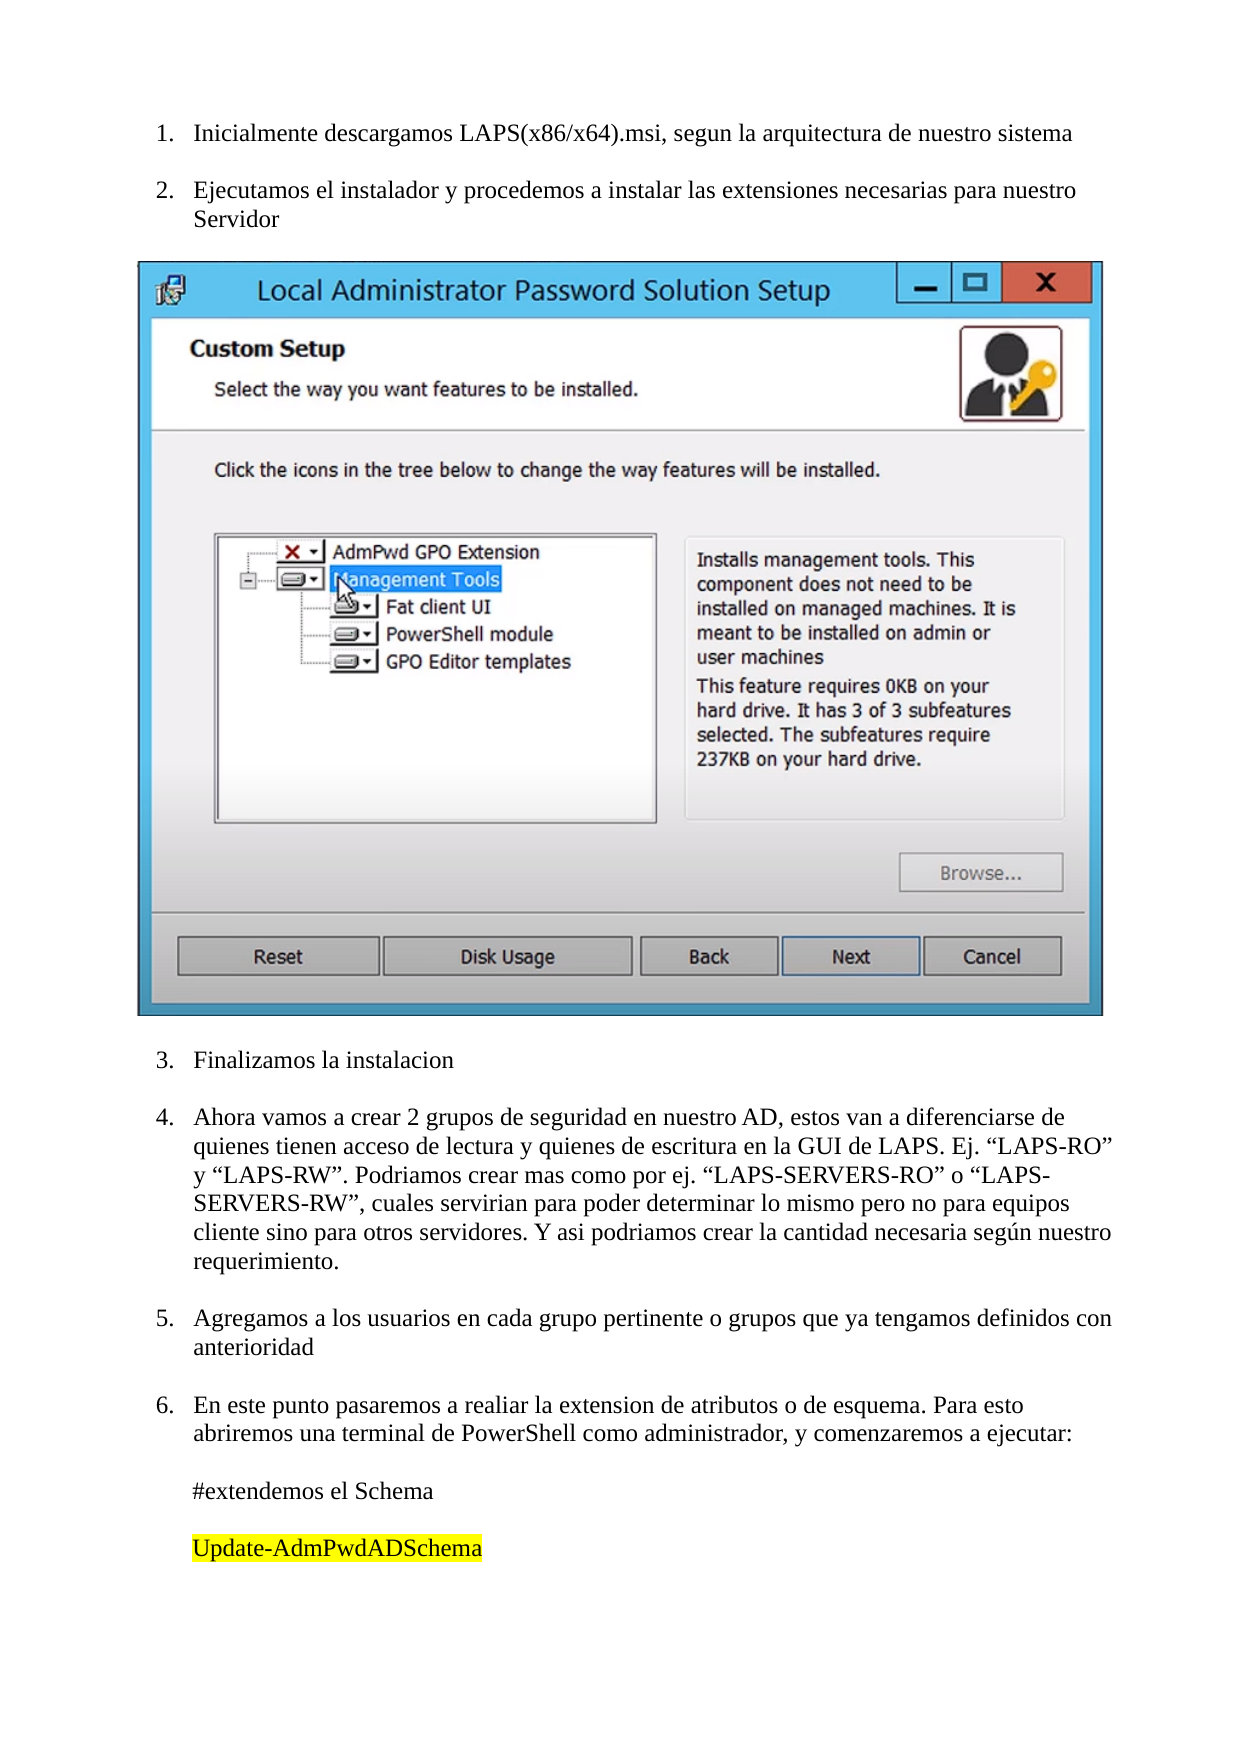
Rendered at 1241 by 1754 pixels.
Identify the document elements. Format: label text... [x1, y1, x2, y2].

list Inicialmente descargamos LAPS(x86/x64).msi, segun la arquitectura de nuestro sistema [156, 118, 1122, 147]
list Ahora vamos a crear 2 grupos de seguridad en nuestro AD, estos van a diferenciarse de quienes tienen acceso de lectura y quienes de escritura en la GUI de LAPS. Ej. “LAPS-RO” y “LAPS-RW”. Podriamos crear mas como por ej. “LAPS-SERVERS-RO” o “LAPS-SERVERS-RW”, cuales servirian para poder determinar lo mismo pero no para equipos cliente sino para otros servidores. Y asi podriamos crear la cantidad necesaria según nuestro requerimiento. [156, 1102, 1122, 1275]
list Ejecutamos el instalador y procedemos a instalar las extensiones necesarias para nuestro Servidor [156, 176, 1122, 262]
text Update-AdmPwdADSchema [118, 1533, 1122, 1562]
text #extendemos el Schema [118, 1476, 1122, 1505]
list Agregamos a los usuarios en cada grupo pertinente o grupos que ya tengamos definidos con anterioridad [156, 1303, 1122, 1361]
picture [136, 261, 1104, 1016]
list Finalizamos la instalacion [156, 1045, 1122, 1073]
list En este punto pasaremos a realiar la extension de atributos o de esquema. Para esto abriremos una terminal de PowerShell como administrador, y comenzaremos a ejecutar: [156, 1390, 1122, 1447]
